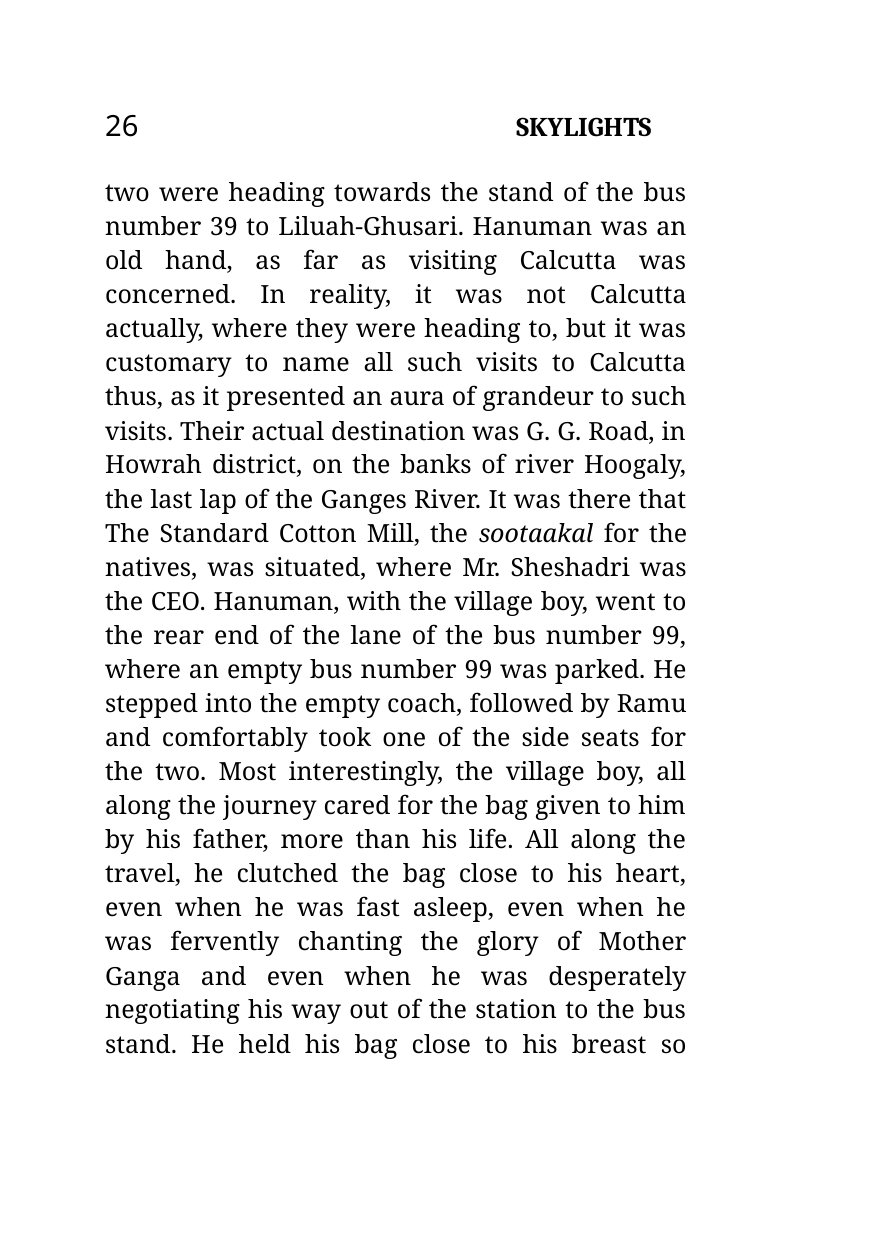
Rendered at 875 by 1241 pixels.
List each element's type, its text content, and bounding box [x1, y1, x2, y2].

text two were heading towards the stand of the bus number 39 to Liluah-Ghusari. Hanuman was an old hand, as far as visiting Calcutta was concerned. In reality, it was not Calcutta actually, where they were heading to, but it was customary to name all such visits to Calcutta thus, as it presented an aura of grandeur to such visits. Their actual destination was G. G. Road, in Howrah district, on the banks of river Hoogaly, the last lap of the Ganges River. It was there that The Standard Cotton Mill, the sootaakal for the natives, was situated, where Mr. Sheshadri was the CEO. Hanuman, with the village boy, went to the rear end of the lane of the bus number 99, where an empty bus number 99 was parked. He stepped into the empty coach, followed by Ramu and comfortably took one of the side seats for the two. Most interestingly, the village boy, all along the journey cared for the bag given to him by his father, more than his life. All along the travel, he clutched the bag close to his heart, even when he was fast asleep, even when he was fervently chanting the glory of Mother Ganga and even when he was desperately negotiating his way out of the station to the bus stand. He held his bag close to his breast so [105, 175, 687, 1060]
